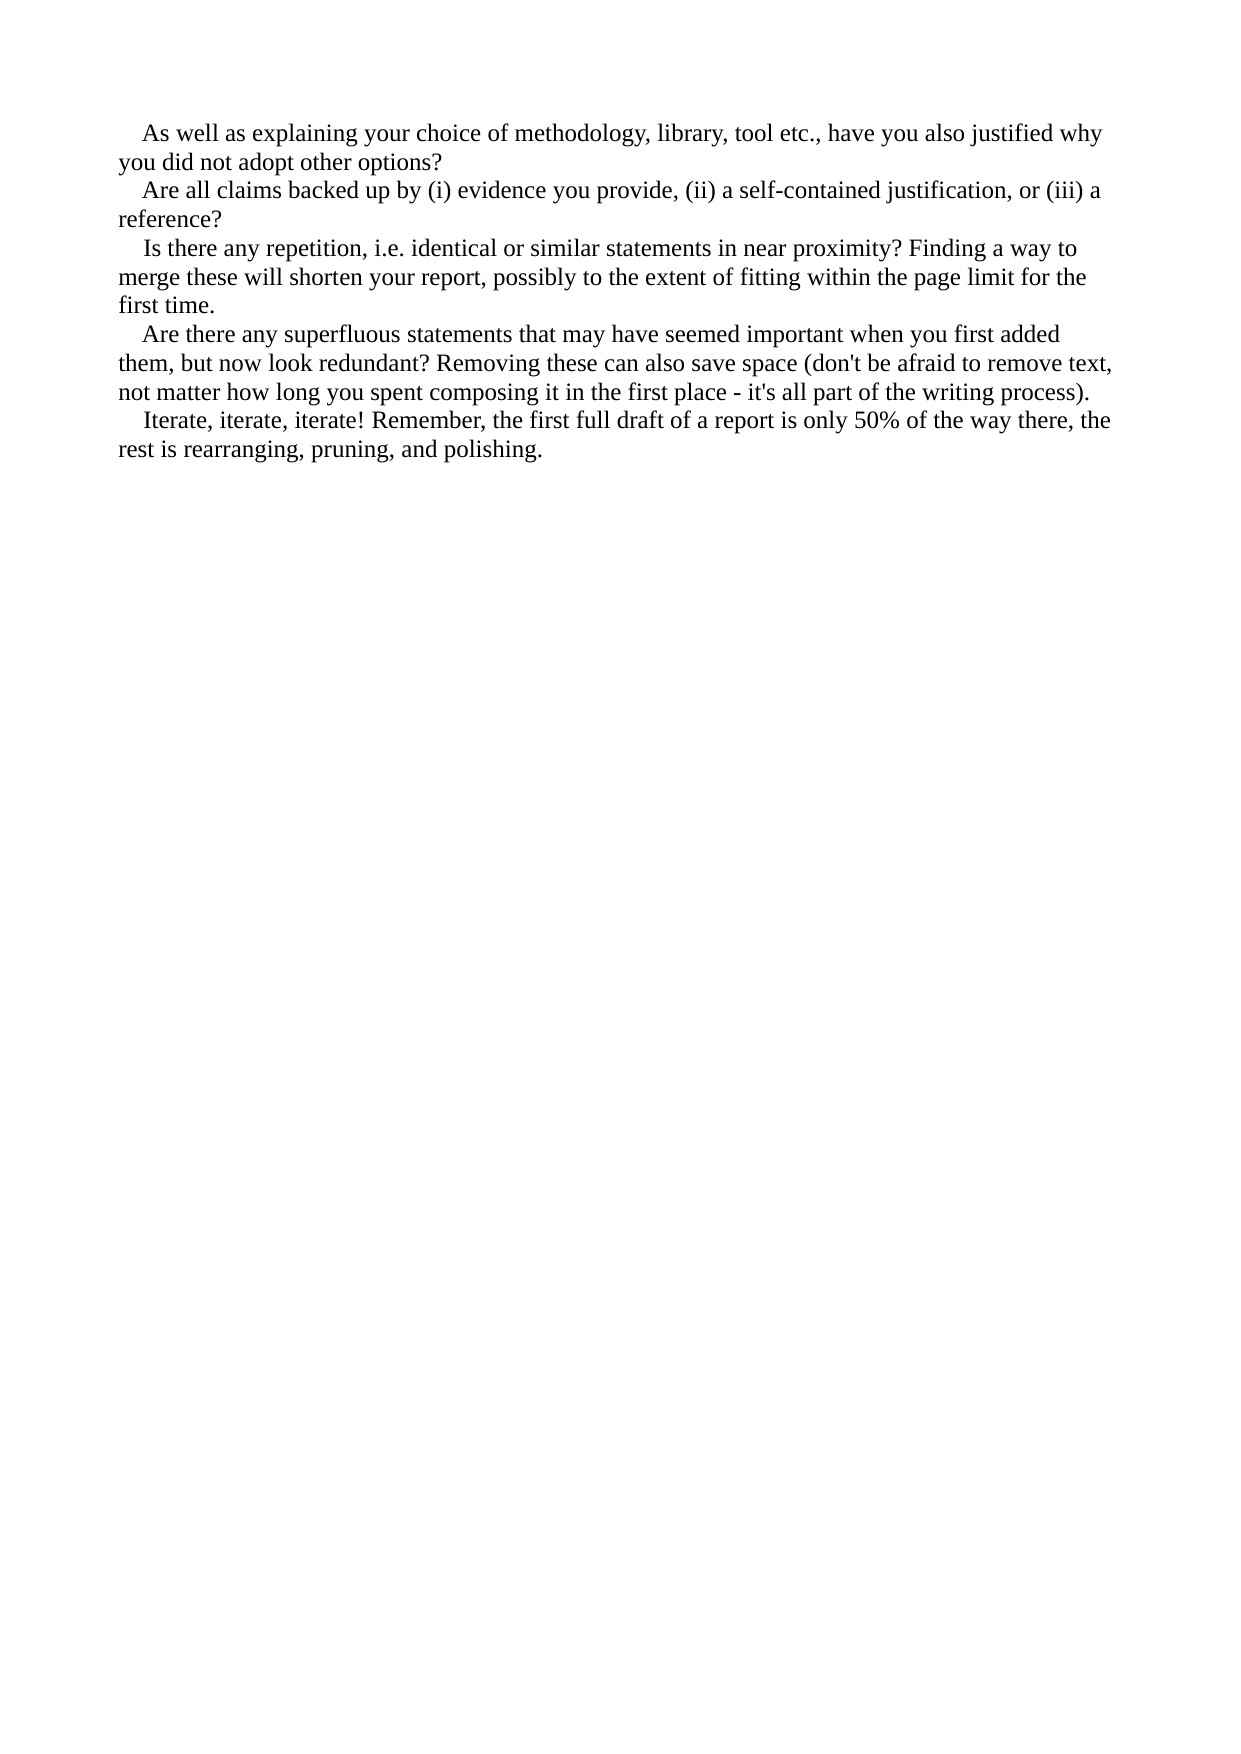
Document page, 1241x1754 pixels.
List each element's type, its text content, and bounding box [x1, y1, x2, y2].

text Are all claims backed up by (i) evidence you provide, (ii) a self-contained justification, or (iii) a reference? [118, 176, 1122, 233]
text Is there any repetition, i.e. identical or similar statements in near proximity? Finding a way to merge these will shorten your report, possibly to the extent of fitting within the page limit for the first time. [118, 233, 1122, 319]
text As well as explaining your choice of methodology, library, tool etc., have you also justified why you did not adopt other options? [118, 118, 1122, 176]
text Are there any superfluous statements that may have seemed important when you first added them, but now look redundant? Removing these can also save space (don't be afraid to remove text, not matter how long you spent composing it in the first place - it's all part of the writing process). [118, 319, 1122, 406]
text Iterate, iterate, iterate! Remember, the first full draft of a report is only 50% of the way there, the rest is rearranging, pruning, and polishing. [118, 406, 1122, 463]
